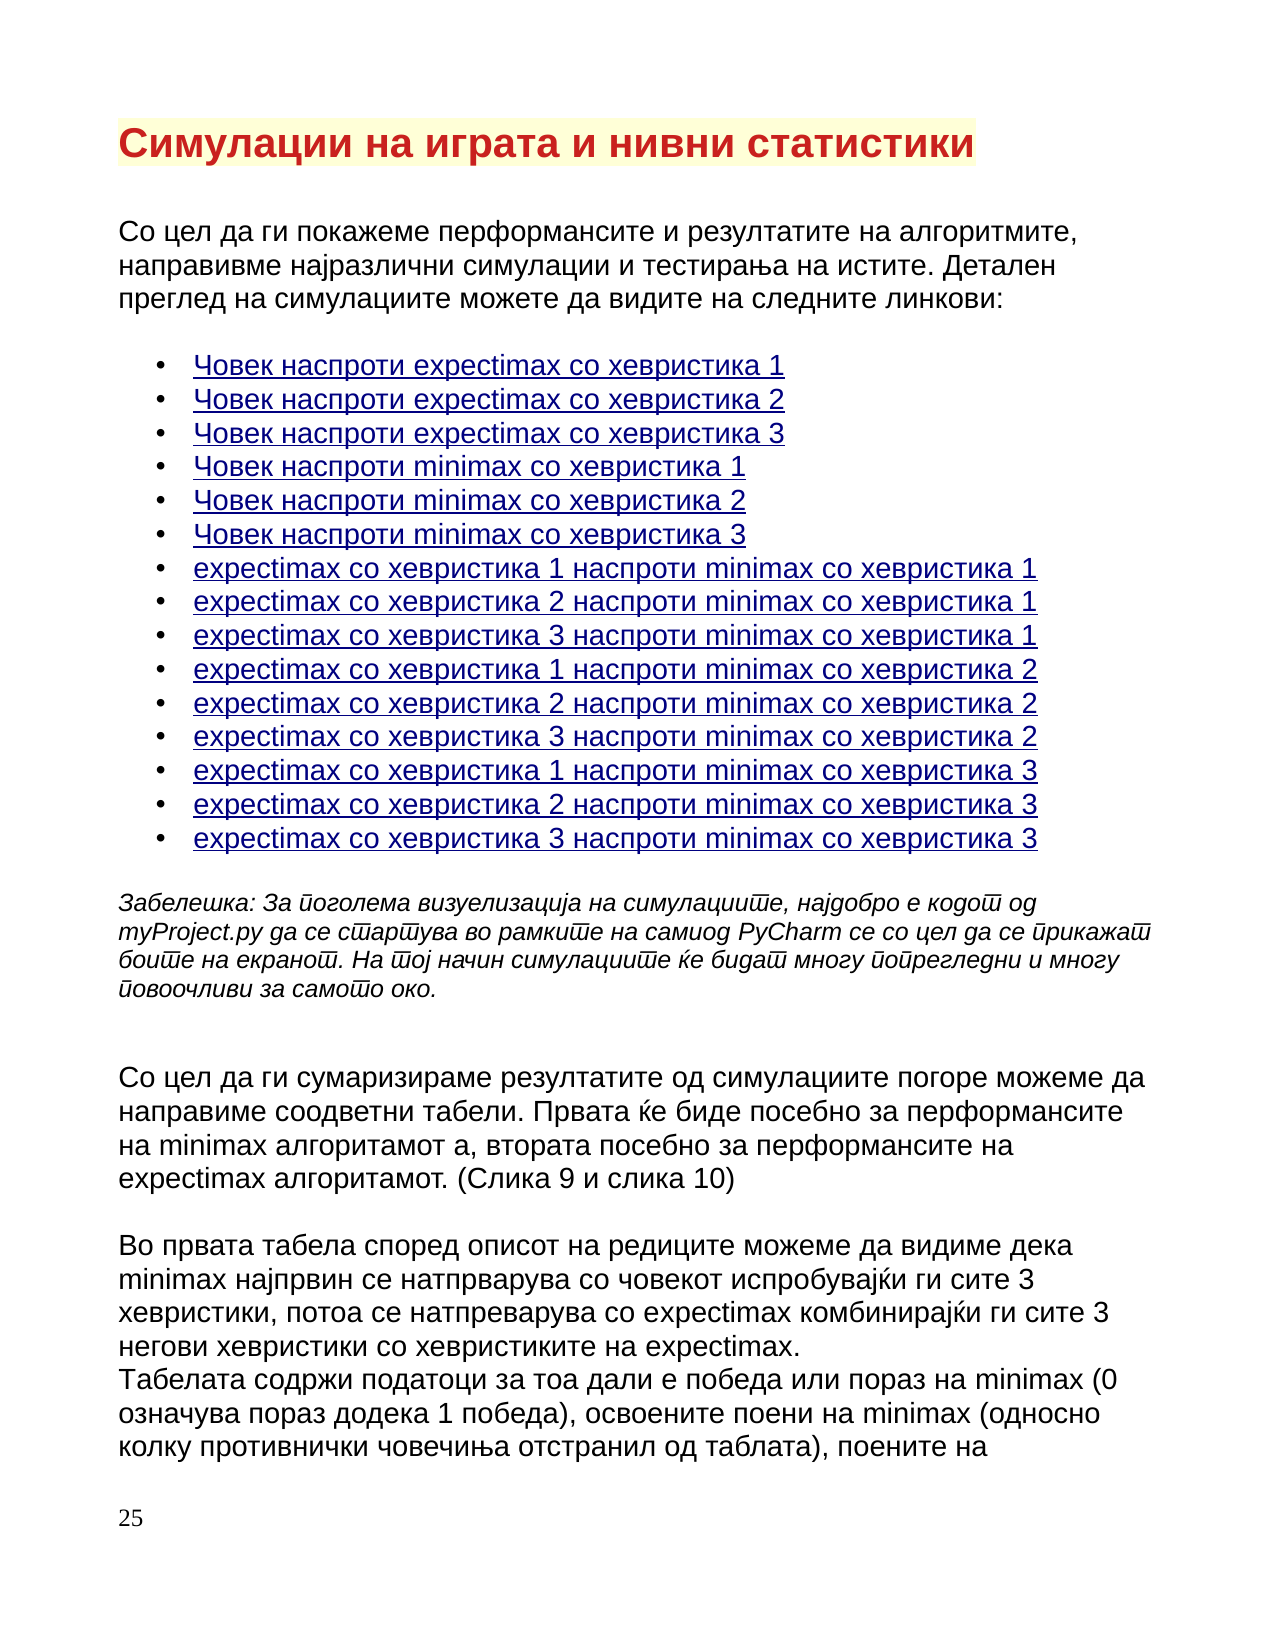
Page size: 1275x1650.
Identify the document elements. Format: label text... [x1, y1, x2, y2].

list Човек наспроти minimax со хевристика 3 [156, 517, 1157, 551]
list Човек наспроти expectimax со хевристика 2 [156, 382, 1157, 416]
list Човек наспроти minimax со хевристика 1 [156, 449, 1157, 483]
list expectimax со хевристика 3 наспроти minimax со хевристика 1 [156, 618, 1157, 652]
text Симулации на играта и нивни статистики [118, 118, 1157, 166]
list expectimax со хевристика 1 наспроти minimax со хевристика 2 [156, 652, 1157, 686]
list Човек наспроти minimax со хевристика 2 [156, 483, 1157, 517]
text Со цел да ги покажеме перформансите и резултатите на алгоритмите, направивме најразлични симулации и тестирања на истите. Детален преглед на симулациите можете да видите на следните линкови: [118, 214, 1157, 314]
text Со цел да ги сумаризираме резултатите од симулациите погоре можеме да направиме соодветни табели. Првата ќе биде посебно за перформансите на minimax алгоритамот а, втората посебно за перформансите на expectimax алгоритамот. (Слика 9 и слика 10) [118, 1060, 1157, 1194]
text Забелешка: За поголема визуелизација на симулациите, најдобро е кодот од myProject.py да се стартува во рамките на самиод PyCharm се со цел да се прикажат боите на екранот. На тој начин симулациите ќе бидат многу попрегледни и многу повоочливи за самото око. [118, 888, 1157, 1003]
list Човек наспроти expectimax со хевристика 1 [156, 348, 1157, 382]
list expectimax со хевристика 3 наспроти minimax со хевристика 2 [156, 719, 1157, 753]
text Во првата табела според описот на редиците можеме да видиме дека minimax најпрвин се натпрварува со човекот испробувајќи ги сите 3 хевристики, потоа се натпреварува со еxpectimax комбинирајќи ги сите 3 негови хевристики со хевристиките на expectimax. [118, 1228, 1157, 1362]
list Човек наспроти expectimax со хевристика 3 [156, 416, 1157, 449]
list expectimax со хевристика 1 наспроти minimax со хевристика 3 [156, 753, 1157, 787]
list expectimax со хевристика 1 наспроти minimax со хевристика 1 [156, 551, 1157, 584]
list expectimax со хевристика 2 наспроти minimax со хевристика 1 [156, 584, 1157, 618]
list expectimax со хевристика 3 наспроти minimax со хевристика 3 [156, 821, 1157, 854]
text Tабелата содржи податоци за тоа дали е победа или пораз на minimax (0 означува пораз додека 1 победа), освоените поени на minimax (односно колку противнички човечиња отстранил од таблата), поените на [118, 1362, 1157, 1463]
list expectimax со хевристика 2 наспроти minimax со хевристика 3 [156, 787, 1157, 821]
list expectimax со хевристика 2 наспроти minimax со хевристика 2 [156, 686, 1157, 719]
